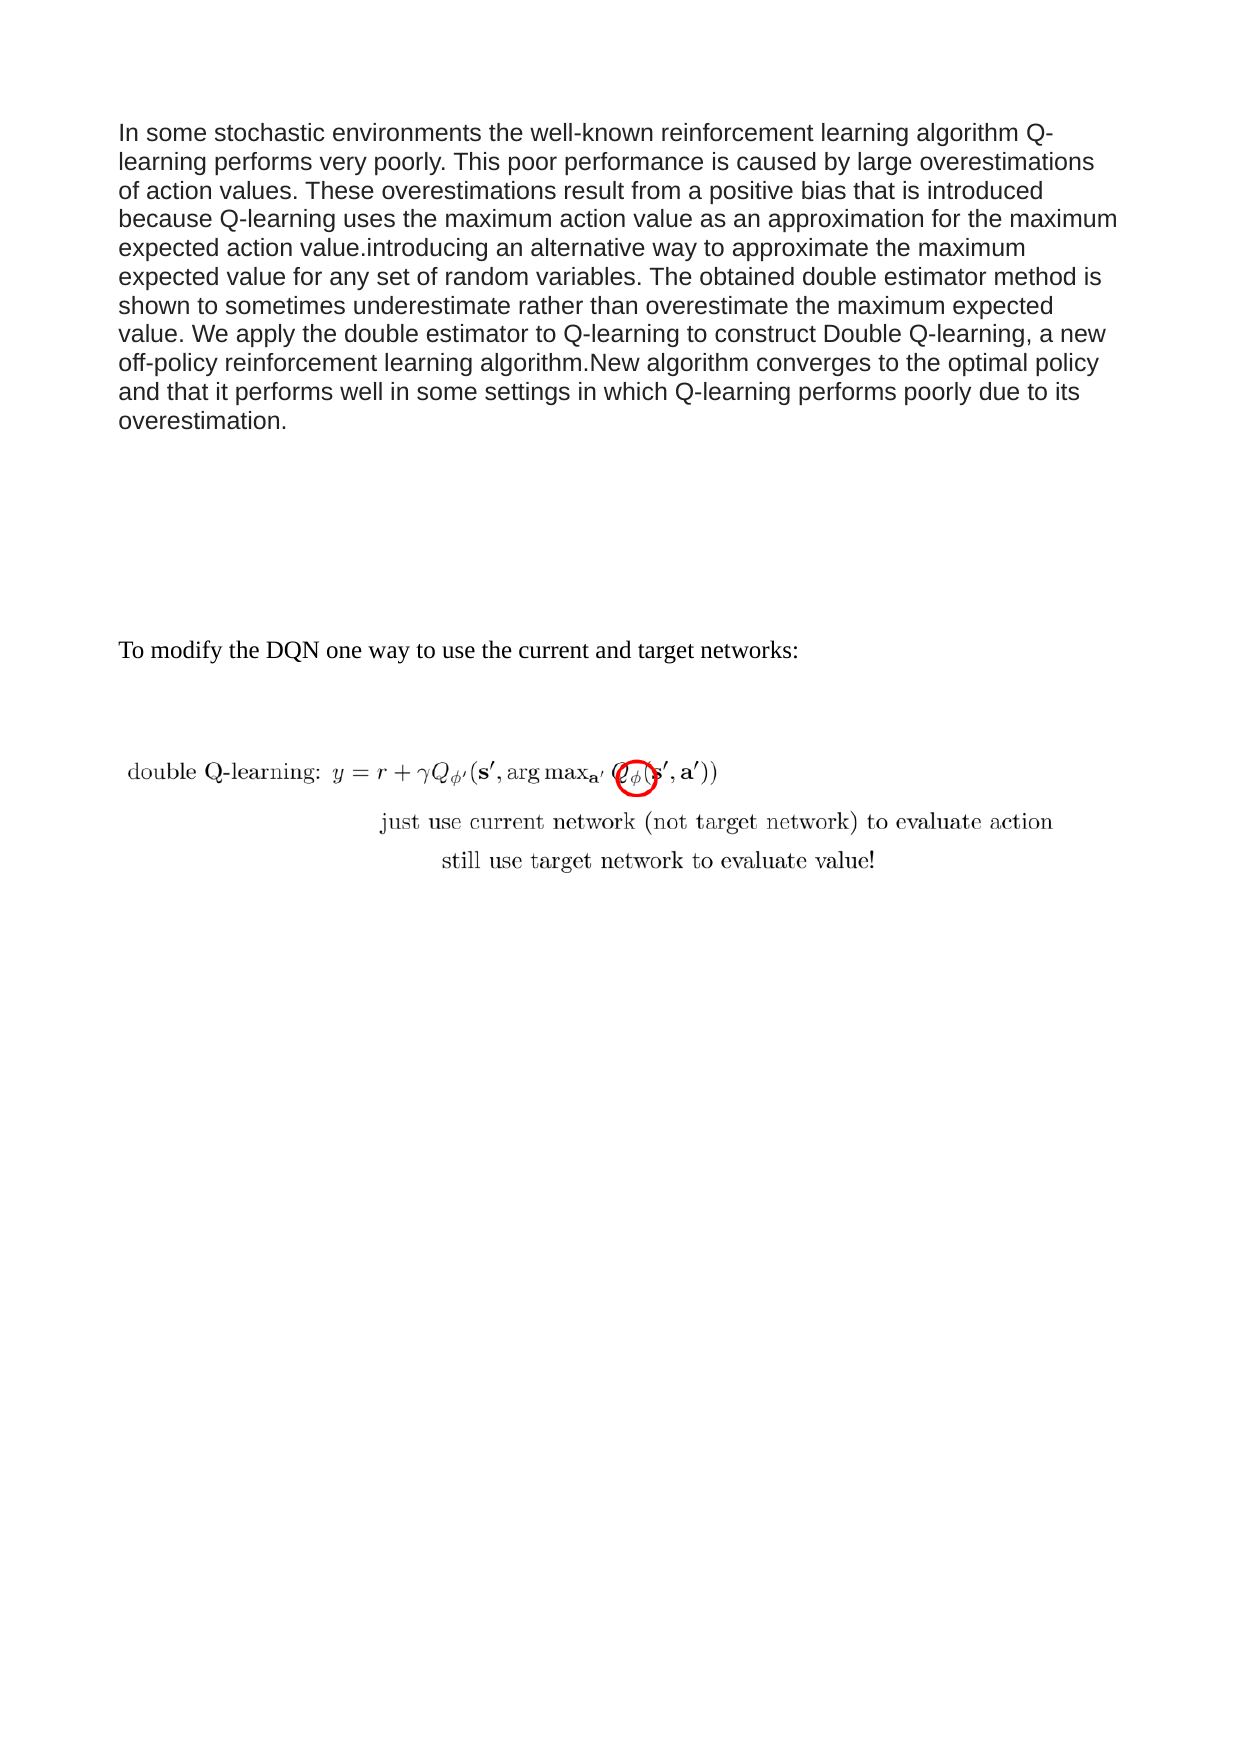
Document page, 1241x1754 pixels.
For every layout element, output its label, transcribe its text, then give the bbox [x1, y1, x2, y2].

text In some stochastic environments the well-known reinforcement learning algorithm Q-learning performs very poorly. This poor performance is caused by large overestimations of action values. These overestimations result from a positive bias that is introduced because Q-learning uses the maximum action value as an approximation for the maximum expected action value.introducing an alternative way to approximate the maximum expected value for any set of random variables. The obtained double estimator method is shown to sometimes underestimate rather than overestimate the maximum expected value. We apply the double estimator to Q-learning to construct Double Q-learning, a new off-policy reinforcement learning algorithm.New algorithm converges to the optimal policy and that it performs well in some settings in which Q-learning performs poorly due to its overestimation. [118, 118, 1122, 434]
picture [118, 750, 1123, 908]
text To modify the DQN one way to use the current and target networks: [118, 636, 1122, 664]
